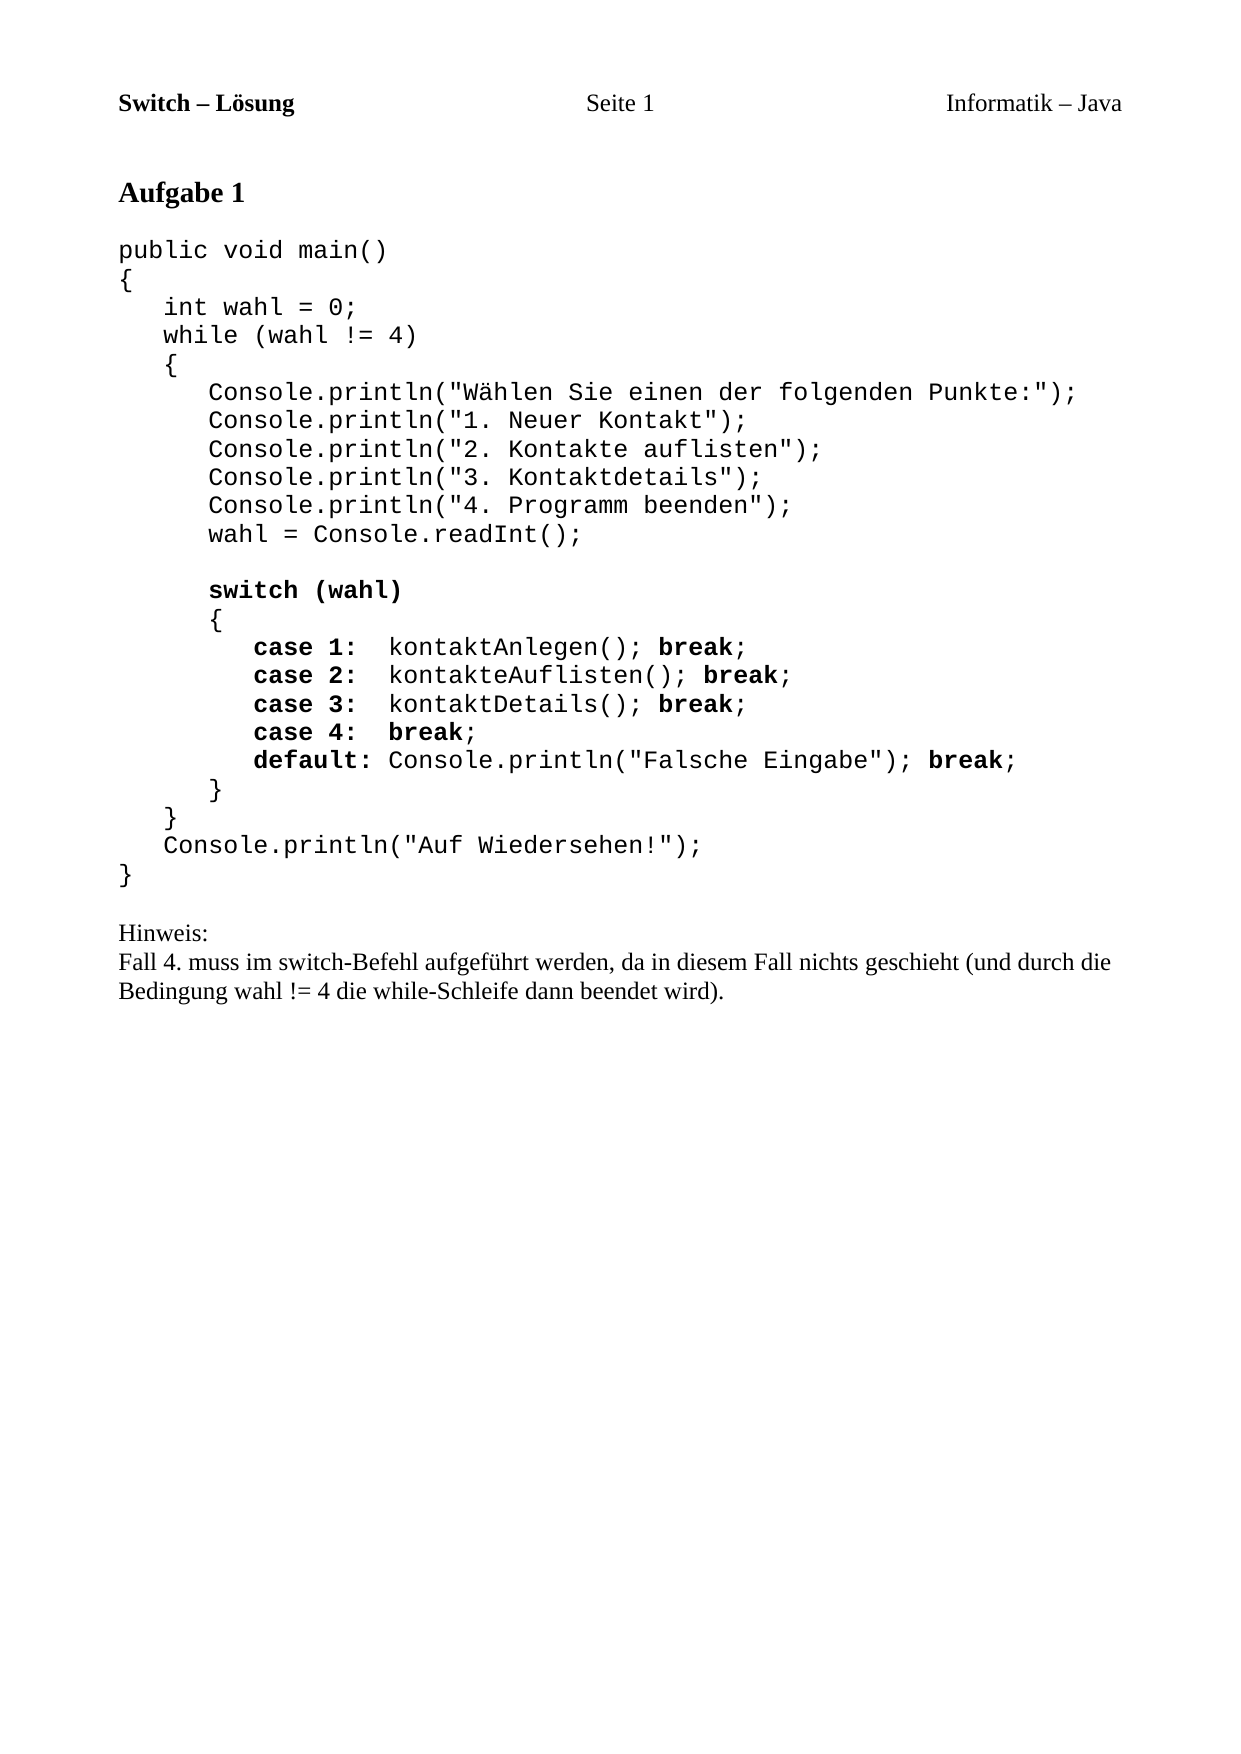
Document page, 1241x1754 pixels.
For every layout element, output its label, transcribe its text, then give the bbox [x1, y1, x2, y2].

text { [118, 351, 1122, 379]
text public void main() [118, 238, 1122, 266]
text case 2: kontakteAuflisten(); break; [118, 663, 1122, 691]
text } [118, 861, 1122, 889]
text switch (wahl) [118, 578, 1122, 606]
text Hinweis: [118, 918, 1122, 947]
text Aufgabe 1 [118, 176, 1122, 209]
text { [118, 266, 1122, 294]
text Console.println("1. Neuer Kontakt"); [118, 408, 1122, 436]
text } [118, 804, 1122, 833]
text default: Console.println("Falsche Eingabe"); break; [118, 748, 1122, 776]
text case 4: break; [118, 719, 1122, 748]
text Fall 4. muss im switch-Befehl aufgeführt werden, da in diesem Fall nichts geschieht (und durch die Bedingung wahl != 4 die while-Schleife dann beendet wird). [118, 947, 1122, 1004]
text { [118, 606, 1122, 634]
text Console.println("4. Programm beenden"); [118, 493, 1122, 521]
text Console.println("Auf Wiedersehen!"); [118, 833, 1122, 861]
text Console.println("3. Kontaktdetails"); [118, 464, 1122, 493]
text case 1: kontaktAnlegen(); break; [118, 634, 1122, 663]
text case 3: kontaktDetails(); break; [118, 691, 1122, 719]
text } [118, 776, 1122, 804]
text Console.println("Wählen Sie einen der folgenden Punkte:"); [118, 379, 1122, 408]
text while (wahl != 4) [118, 323, 1122, 351]
text Console.println("2. Kontakte auflisten"); [118, 436, 1122, 464]
text int wahl = 0; [118, 294, 1122, 323]
text wahl = Console.readInt(); [118, 521, 1122, 549]
